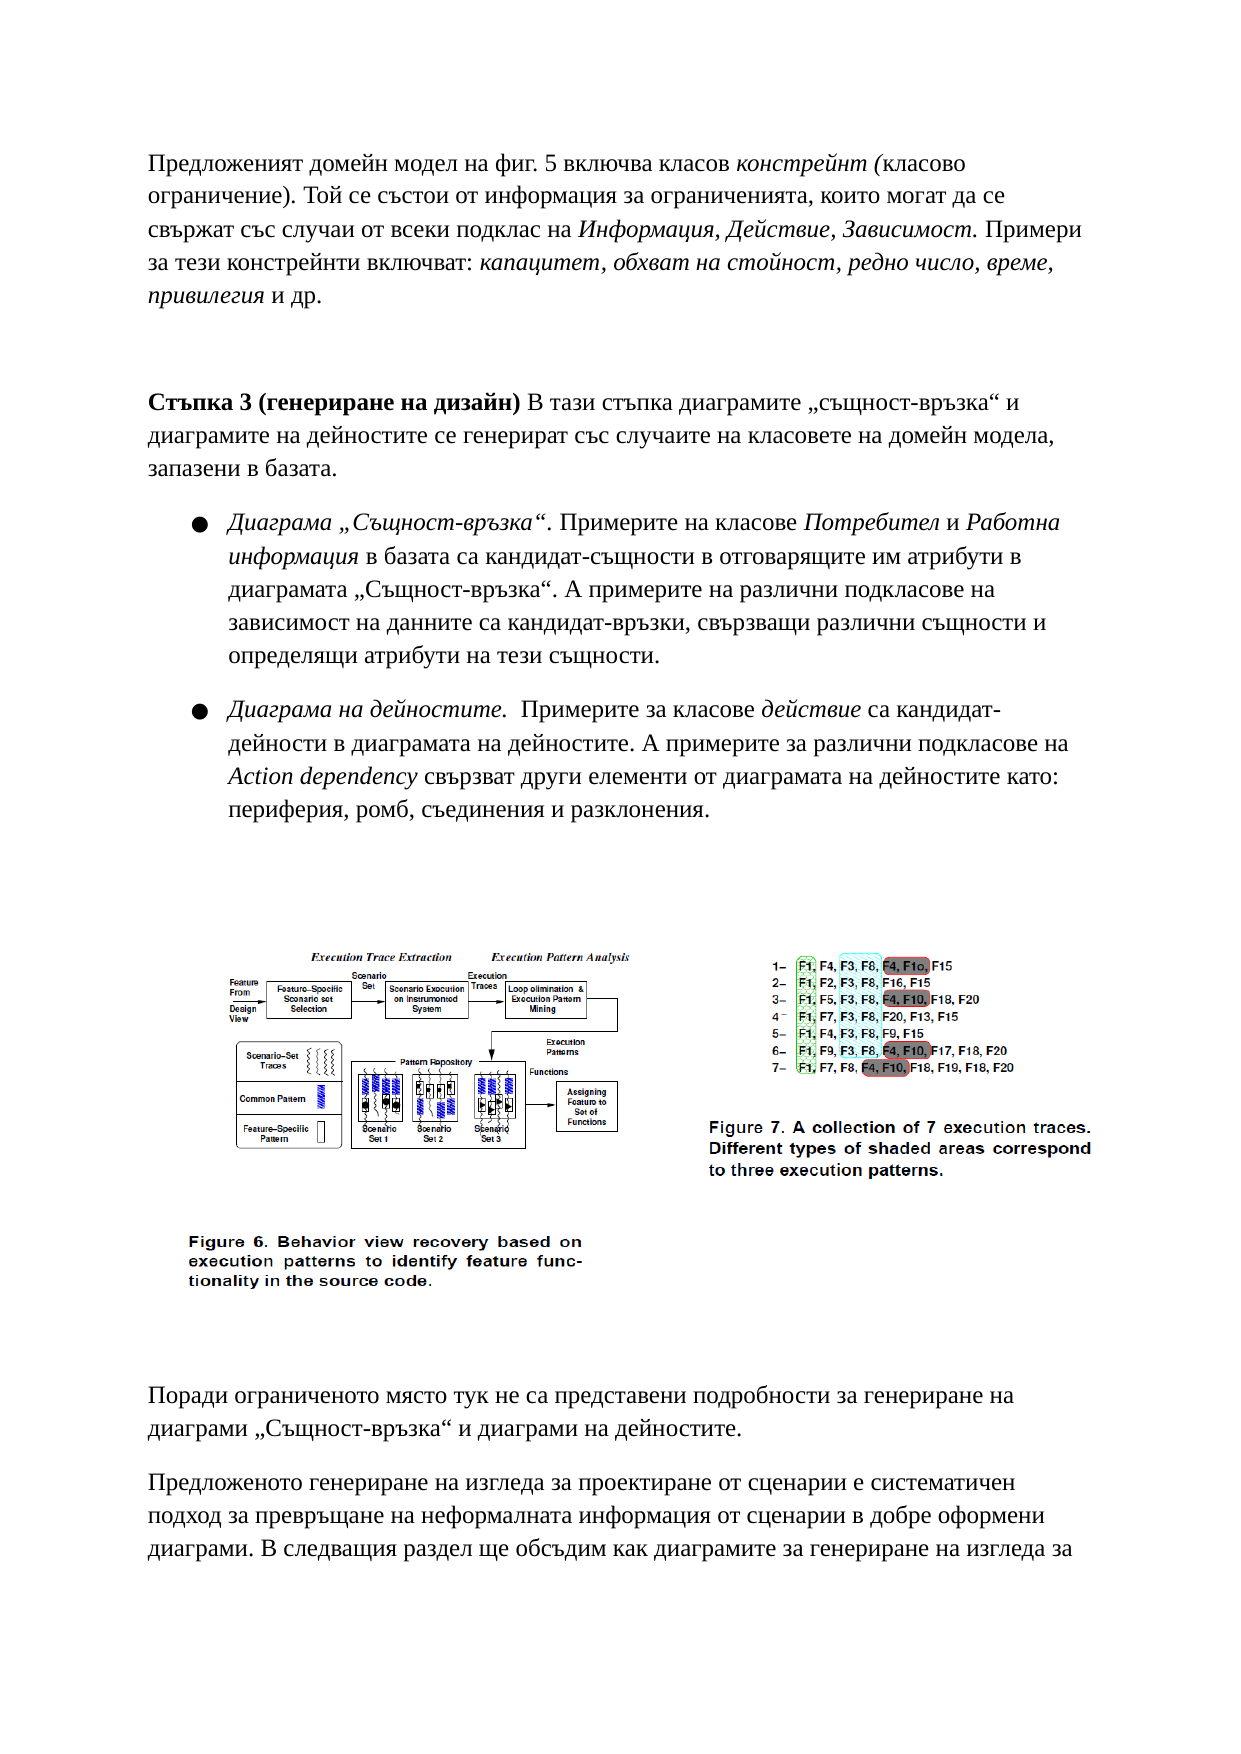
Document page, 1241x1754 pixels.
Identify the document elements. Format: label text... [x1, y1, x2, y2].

text Предложеният домейн модел на фиг. 5 включва класов констрейнт (класово ограничение). Той се състои от информация за ограниченията, които могат да се свържат със случаи от всеки подклас на Информация, Действие, Зависимост. Примери за тези констрейнти включват: капацитет, обхват на стойност, редно число, време, привилегия и др. [148, 148, 1093, 308]
picture [162, 1231, 602, 1295]
list Диаграма на дейностите. Примерите за класове действие са кандидат-дейности в диаграмата на дейностите. А примерите за различни подкласове на Action dependency свързват други елементи от диаграмата на дейностите като: периферия, ромб, съединения и разклонения. [191, 694, 1093, 822]
list Диаграма „Същност-връзка“. Примерите на класове Потребител и Работна информация в базата са кандидат-същности в отговарящите им атрибути в диаграмата „Същност-връзка“. А примерите на различни подкласове на зависимост на данните са кандидат-връзки, свързващи различни същности и определящи атрибути на тези същности. [191, 507, 1093, 669]
text Предложеното генериране на изгледа за проектиране от сценарии е систематичен подход за превръщане на неформалната информация от сценарии в добре оформени диаграми. В следващия раздел ще обсъдим как диаграмите за генериране на изгледа за [148, 1467, 1093, 1562]
text Стъпка 3 (генериране на дизайн) В тази стъпка диаграмите „същност-връзка“ и диаграмите на дейностите се генерират със случаите на класовете на домейн модела, запазени в базата. [148, 387, 1093, 482]
picture [205, 941, 1120, 1192]
text Поради ограниченото място тук не са представени подробности за генериране на диаграми „Същност-връзка“ и диаграми на дейностите. [148, 1380, 1093, 1442]
